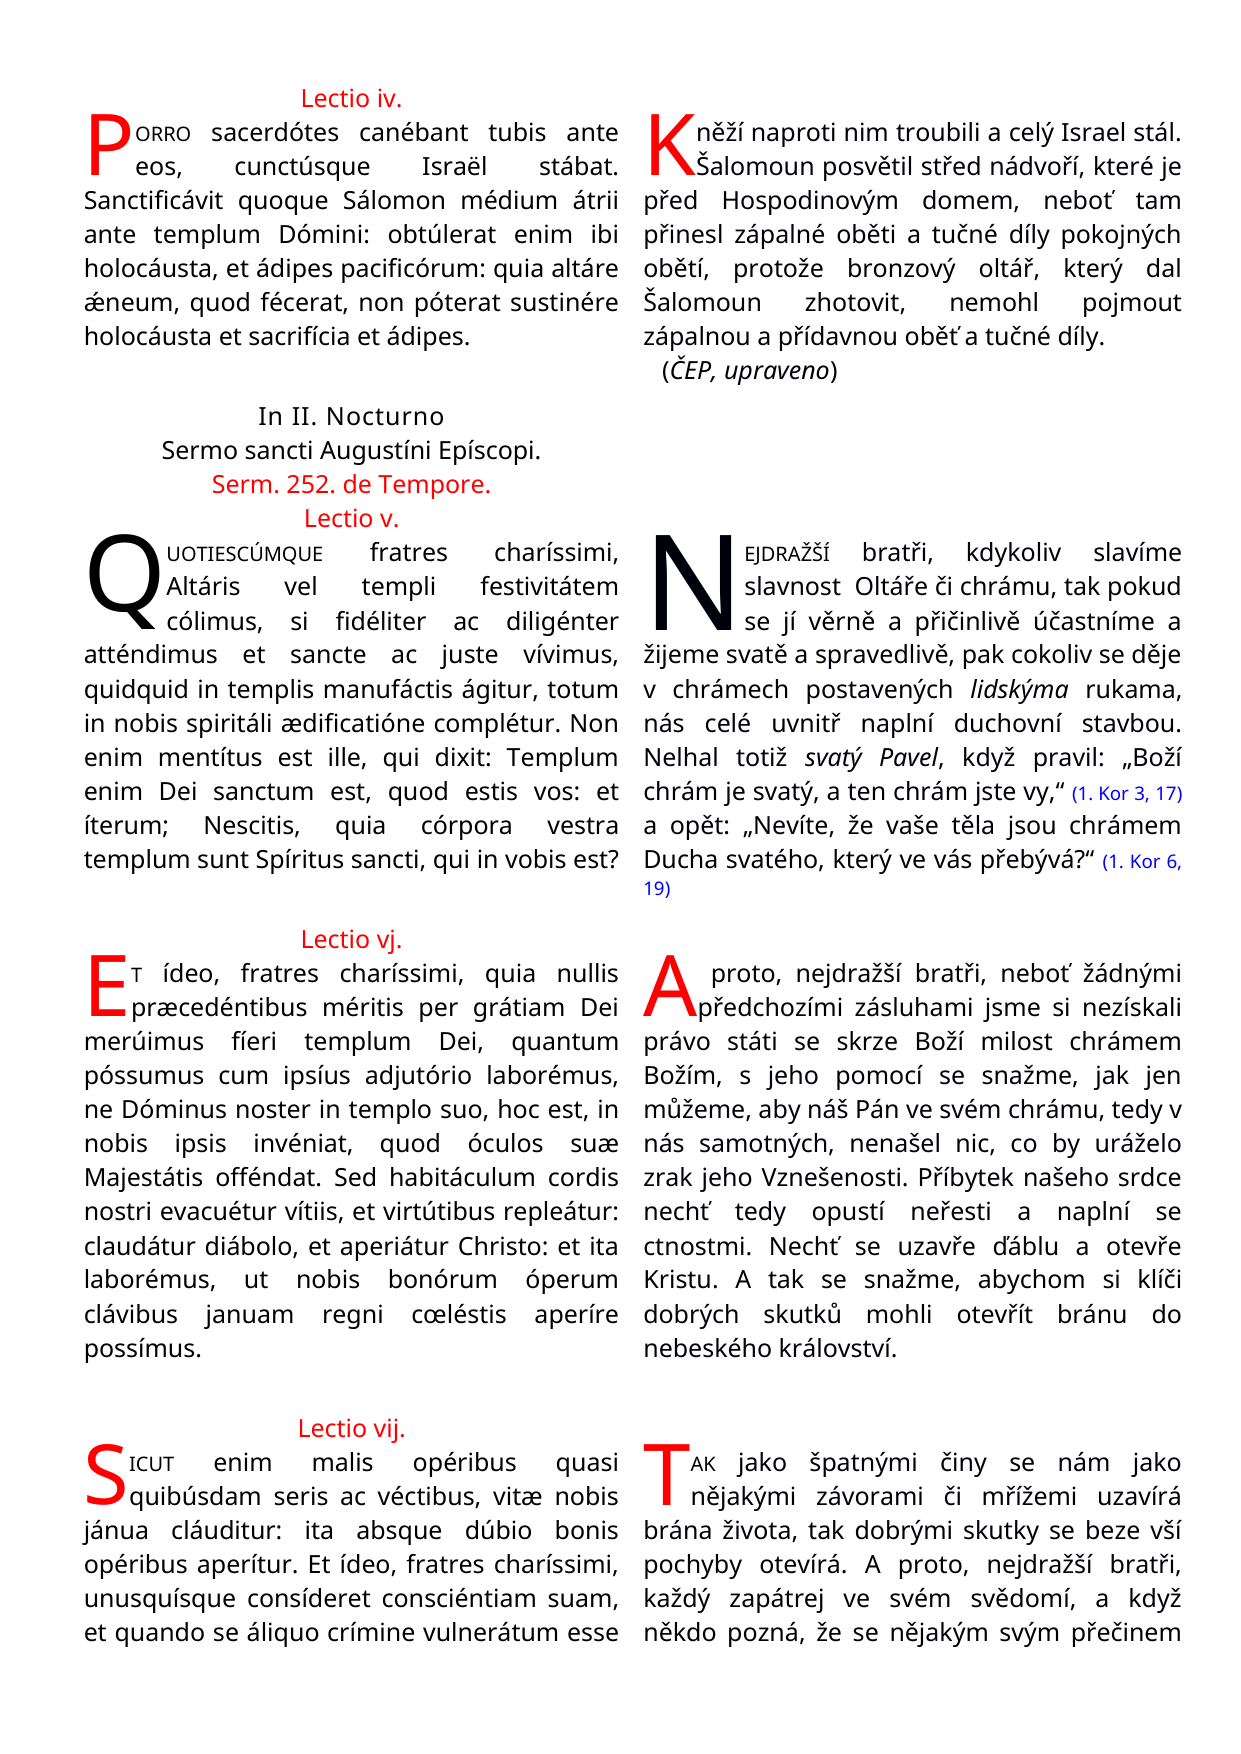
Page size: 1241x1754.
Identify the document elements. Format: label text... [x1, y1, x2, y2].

table_cell Lectio vj. Et ídeo, fratres charíssimi, quia nullis præcedéntibus méritis per grátiam Dei merúimus fíeri templum Dei, quantum póssumus cum ipsíus adjutório laborémus, ne Dóminus noster in templo suo, hoc est, in nobis ipsis invéniat‚ quod óculos suæ Majestátis offéndat. Sed habitáculum cordis nostri evacuétur vítiis, et virtútibus repleátur: claudátur diábolo, et aperiátur Christo: et ita laborémus, ut nobis bonórum óperum clávibus januam regni cœléstis aperíre possímus. [72, 916, 631, 1404]
table_cell Lectio vij. Sicut enim malis opéribus quasi quibúsdam seris ac véctibus, vitæ nobis jánua cláuditur: ita absque dúbio bonis opéribus aperítur. Et ídeo, fratres charíssimi, unusquísque consíderet consciéntiam suam, et quando se áliquo crímine vulnerátum esse [72, 1404, 631, 1655]
table_cell Nejdražší bratři, kdykoliv slavíme slavnost Oltáře či chrámu, tak pokud se jí věrně a přičinlivě účastníme a žijeme svatě a spravedlivě, pak cokoliv se děje v chrámech postavených lidskýma rukama, nás celé uvnitř naplní duchovní stavbou. Nelhal totiž svatý Pavel, když pravil: „Boží chrám je svatý, a ten chrám jste vy,“ (1. Kor 3, 17) a opět: „Nevíte, že vaše těla jsou chrámem Ducha svatého, který ve vás přebývá?“ (1. Kor 6, 19) [631, 393, 1194, 916]
table_cell A proto, nejdražší bratři, neboť žádnými předchozími zásluhami jsme si nezískali právo státi se skrze Boží milost chrámem Božím, s jeho pomocí se snažme, jak jen můžeme, aby náš Pán ve svém chrámu, tedy v nás samotných, nenašel nic, co by uráželo zrak jeho Vznešenosti. Příbytek našeho srdce nechť tedy opustí neřesti a naplní se ctnostmi. Nechť se uzavře ďáblu a otevře Kristu. A tak se snažme, abychom si klíči dobrých skutků mohli otevřít bránu do nebeského království. [631, 916, 1194, 1404]
table_cell Tak jako špatnými činy se nám jako nějakými závorami či mřížemi uzavírá brána života, tak dobrými skutky se beze vší pochyby otevírá. A proto, nejdražší bratři, každý zapátrej ve svém svědomí, a když někdo pozná, že se nějakým svým přečinem [631, 1404, 1194, 1655]
table_cell Lectio iv. Porro sacerdótes canébant tubis ante eos, cunctúsque Israël stábat. Sanctificávit quoque Sálomon médium átrii ante templum Dómini: obtúlerat enim ibi holocáusta, et ádipes pacificórum: quia altáre ǽneum, quod fécerat, non póterat sustinére holocáusta et sacrifícia et ádipes. [72, 74, 631, 393]
table_cell Kněží naproti nim troubili a celý Israel stál. Šalomoun posvětil střed nádvoří, které je před Hospodinovým domem, neboť tam přinesl zápalné oběti a tučné díly pokojných obětí, protože bronzový oltář, který dal Šalomoun zhotovit, nemohl pojmout zápalnou a přídavnou oběť a tučné díly. (ČEP, upraveno) [631, 74, 1194, 393]
table_cell In II. Nocturno Sermo sancti Augustíni Epíscopi. Serm. 252. de Tempore. Lectio v. Quotiescúmque fratres charíssimi, Altáris vel templi festivitátem cólimus‚ si fidéliter ac diligénter atténdimus et sancte ac juste vívimus, quidquid in templis manufáctis ágitur, totum in nobis spiritáli ædificatióne complétur. Non enim mentítus est ille, qui dixit: Templum enim Dei sanctum est, quod estis vos: et íterum; Nescitis, quia córpora vestra templum sunt Spíritus sancti, qui in vobis est? [72, 393, 631, 916]
